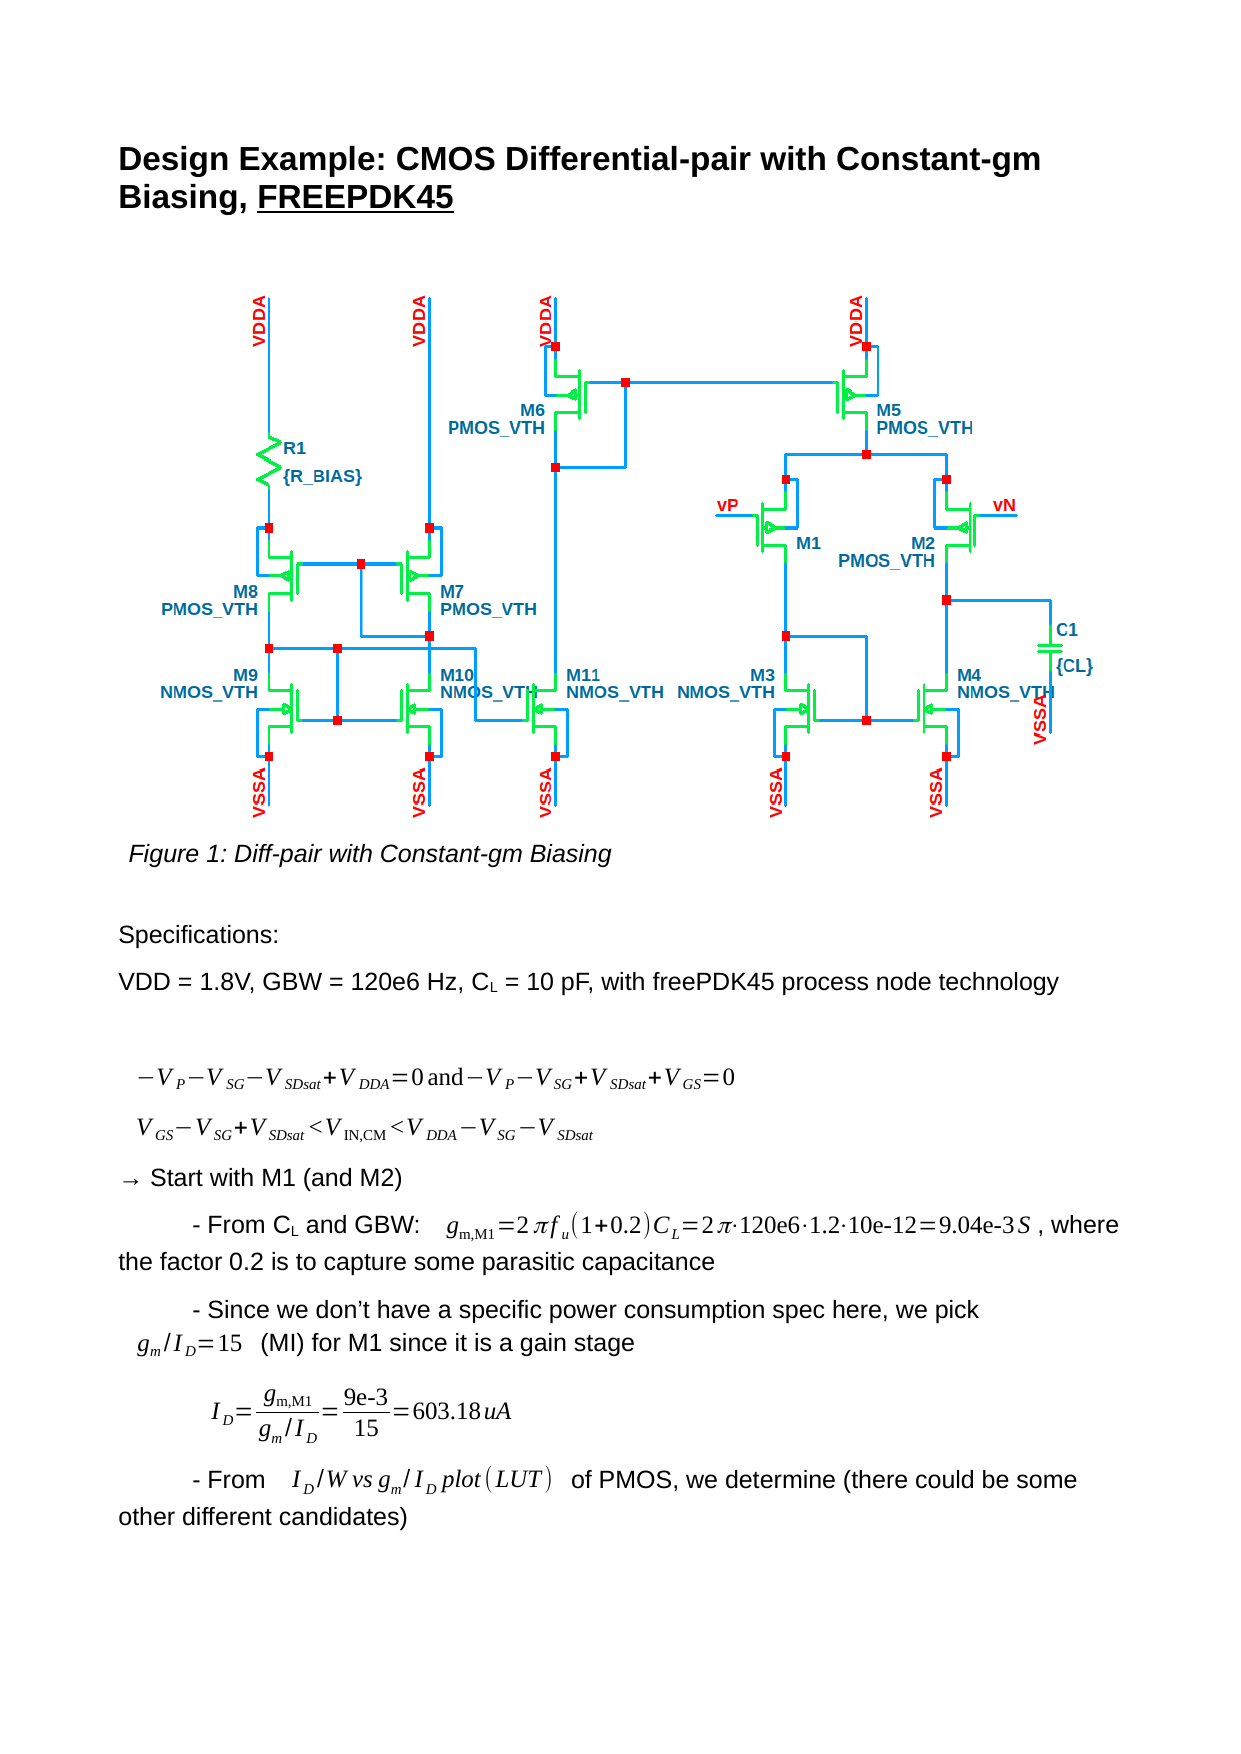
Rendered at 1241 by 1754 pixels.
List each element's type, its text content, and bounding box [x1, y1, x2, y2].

subtitle Design Example: CMOS Differential-pair with Constant-gm Biasing, FREEPDK45 [118, 139, 1122, 216]
text Figure 1: Diff-pair with Constant-gm Biasing [128, 839, 1112, 868]
text - From of PMOS, we determine (there could be some other different candidates) [118, 1464, 1122, 1530]
text VDD = 1.8V, GBW = 120e6 Hz, CL = 10 pF, with freePDK45 process node technology [118, 967, 1122, 996]
picture [128, 288, 1112, 839]
text Specifications: [118, 920, 1122, 948]
text - Since we don’t have a specific power consumption spec here, we pick (MI) for M1 since it is a gain stage [118, 1295, 1122, 1361]
text - From CL and GBW: , where the factor 0.2 is to capture some parasitic capacitance [118, 1211, 1122, 1276]
text → Start with M1 (and M2) [118, 1163, 1122, 1192]
